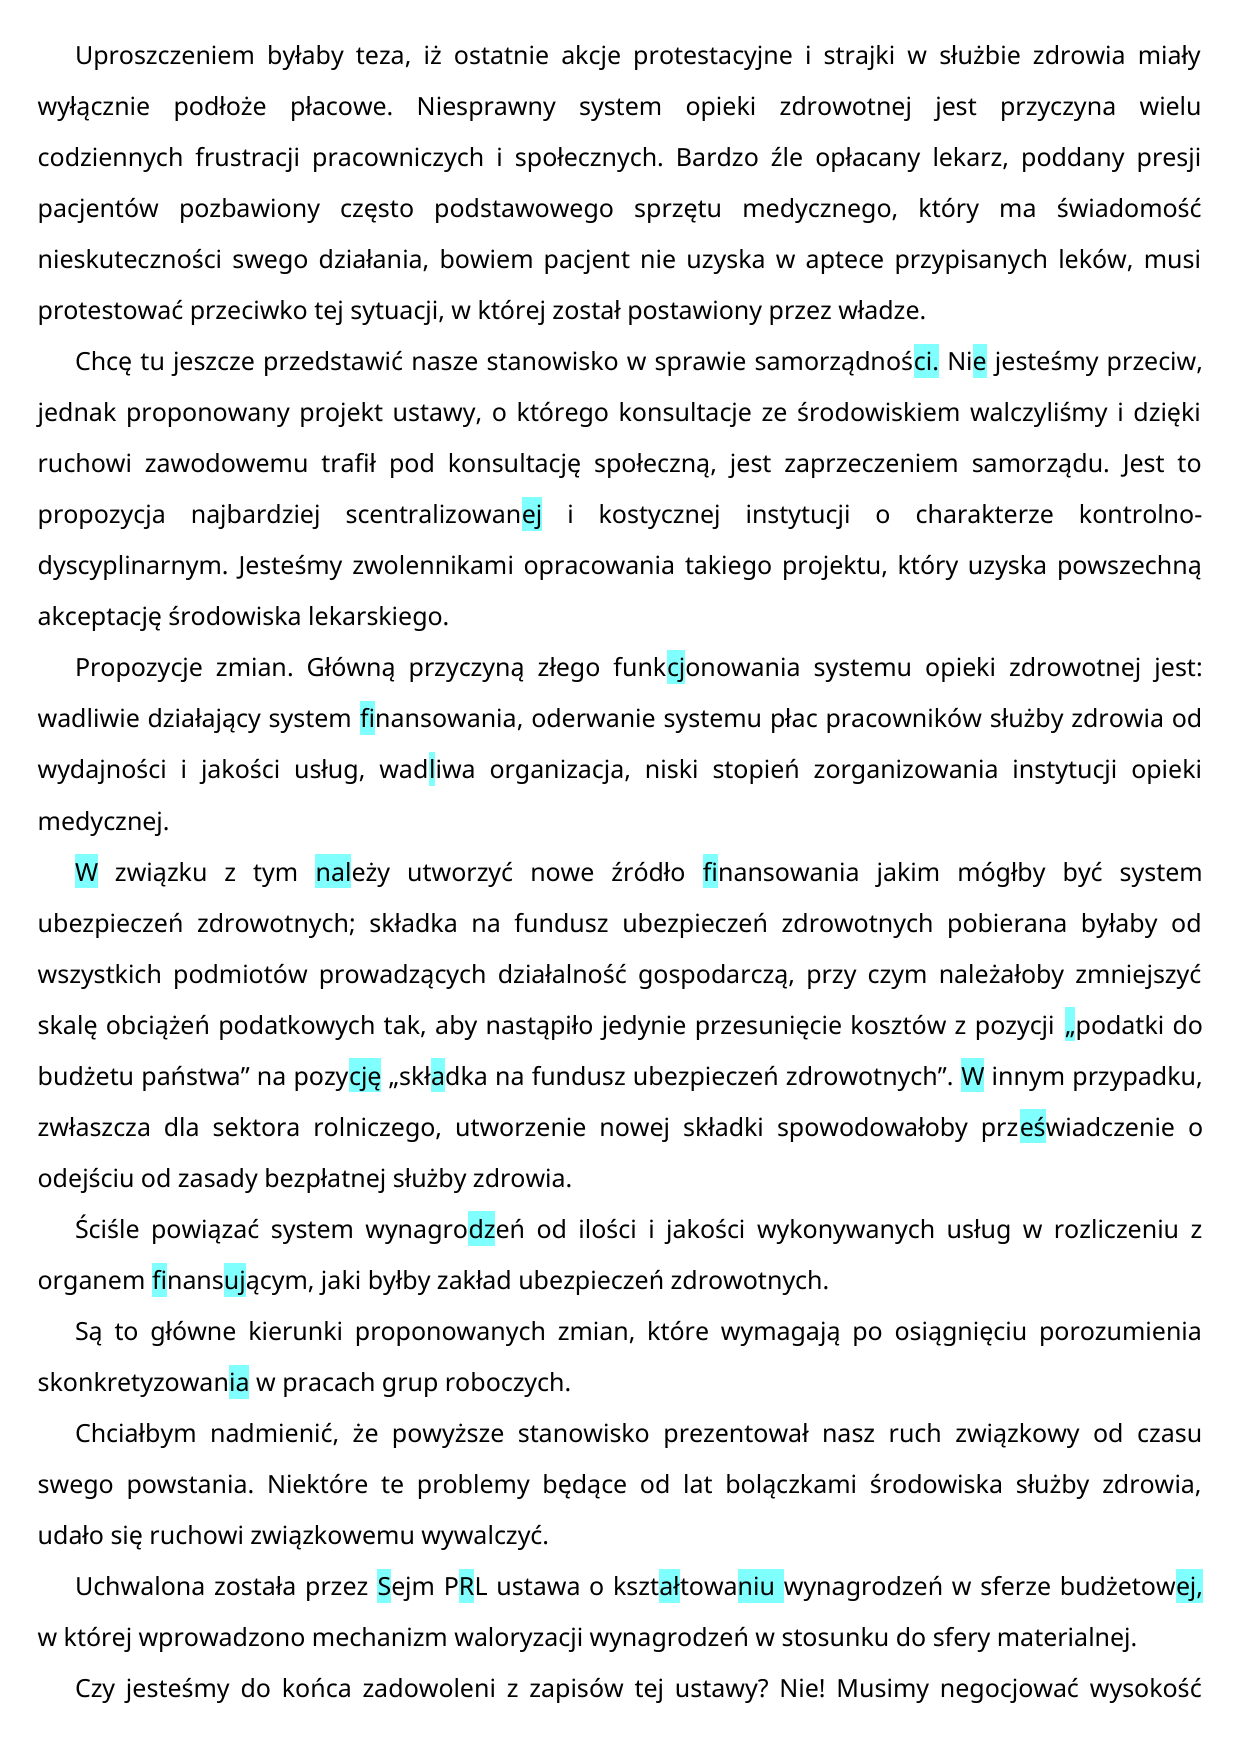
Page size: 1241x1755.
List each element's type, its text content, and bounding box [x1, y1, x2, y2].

text W związku z tym należy utworzyć nowe źródło finansowania jakim mógłby być system ubezpieczeń zdrowotnych; składka na fundusz ubezpieczeń zdrowotnych pobierana byłaby od wszystkich podmiotów prowadzących działalność gospodarczą, przy czym należałoby zmniejszyć skalę obciążeń podatkowych tak, aby nastąpiło jedynie przesunięcie kosztów z pozycji „podatki do budżetu państwa” na pozycję „składka na fundusz ubezpieczeń zdrowotnych”. W innym przypadku, zwłaszcza dla sektora rolniczego, utworzenie nowej składki spowodowałoby przeświadczenie o odejściu od zasady bezpłatnej służby zdrowia. [37, 854, 1203, 1194]
text Chcę tu jeszcze przedstawić nasze stanowisko w sprawie samorządności. Nie jesteśmy przeciw, jednak proponowany projekt ustawy, o którego konsultacje ze środowiskiem walczyliśmy i dzięki ruchowi zawodowemu trafił pod konsultację społeczną, jest zaprzeczeniem samorządu. Jest to propozycja najbardziej scentralizowanej i kostycznej instytucji o charakterze kontrolno-dyscyplinarnym. Jesteśmy zwolennikami opracowania takiego projektu, który uzyska powszechną akceptację środowiska lekarskiego. [37, 344, 1203, 633]
text Chciałbym nadmienić, że powyższe stanowisko prezentował nasz ruch związkowy od czasu swego powstania. Niektóre te problemy będące od lat bolączkami środowiska służby zdrowia, udało się ruchowi związkowemu wywalczyć. [37, 1416, 1203, 1552]
text Ściśle powiązać system wynagrodzeń od ilości i jakości wykonywanych usług w rozliczeniu z organem finansującym, jaki byłby zakład ubezpieczeń zdrowotnych. [37, 1211, 1203, 1297]
text Uproszczeniem byłaby teza, iż ostatnie akcje protestacyjne i strajki w służbie zdrowia miały wyłącznie podłoże płacowe. Niesprawny system opieki zdrowotnej jest przyczyna wielu codziennych frustracji pracowniczych i społecznych. Bardzo źle opłacany lekarz, poddany presji pacjentów pozbawiony często podstawowego sprzętu medycznego, który ma świadomość nieskuteczności swego działania, bowiem pacjent nie uzyska w aptece przypisanych leków, musi protestować przeciwko tej sytuacji, w której został postawiony przez władze. [37, 37, 1203, 327]
text Propozycje zmian. Główną przyczyną złego funkcjonowania systemu opieki zdrowotnej jest: wadliwie działający system finansowania, oderwanie systemu płac pracowników służby zdrowia od wydajności i jakości usług, wadliwa organizacja, niski stopień zorganizowania instytucji opieki medycznej. [37, 650, 1203, 837]
text Są to główne kierunki proponowanych zmian, które wymagają po osiągnięciu porozumienia skonkretyzowania w pracach grup roboczych. [37, 1313, 1203, 1399]
text Uchwalona została przez Sejm PRL ustawa o kształtowaniu wynagrodzeń w sferze budżetowej, w której wprowadzono mechanizm waloryzacji wynagrodzeń w stosunku do sfery materialnej. [37, 1569, 1203, 1654]
text Czy jesteśmy do końca zadowoleni z zapisów tej ustawy? Nie! Musimy negocjować wysokość [37, 1671, 1203, 1705]
